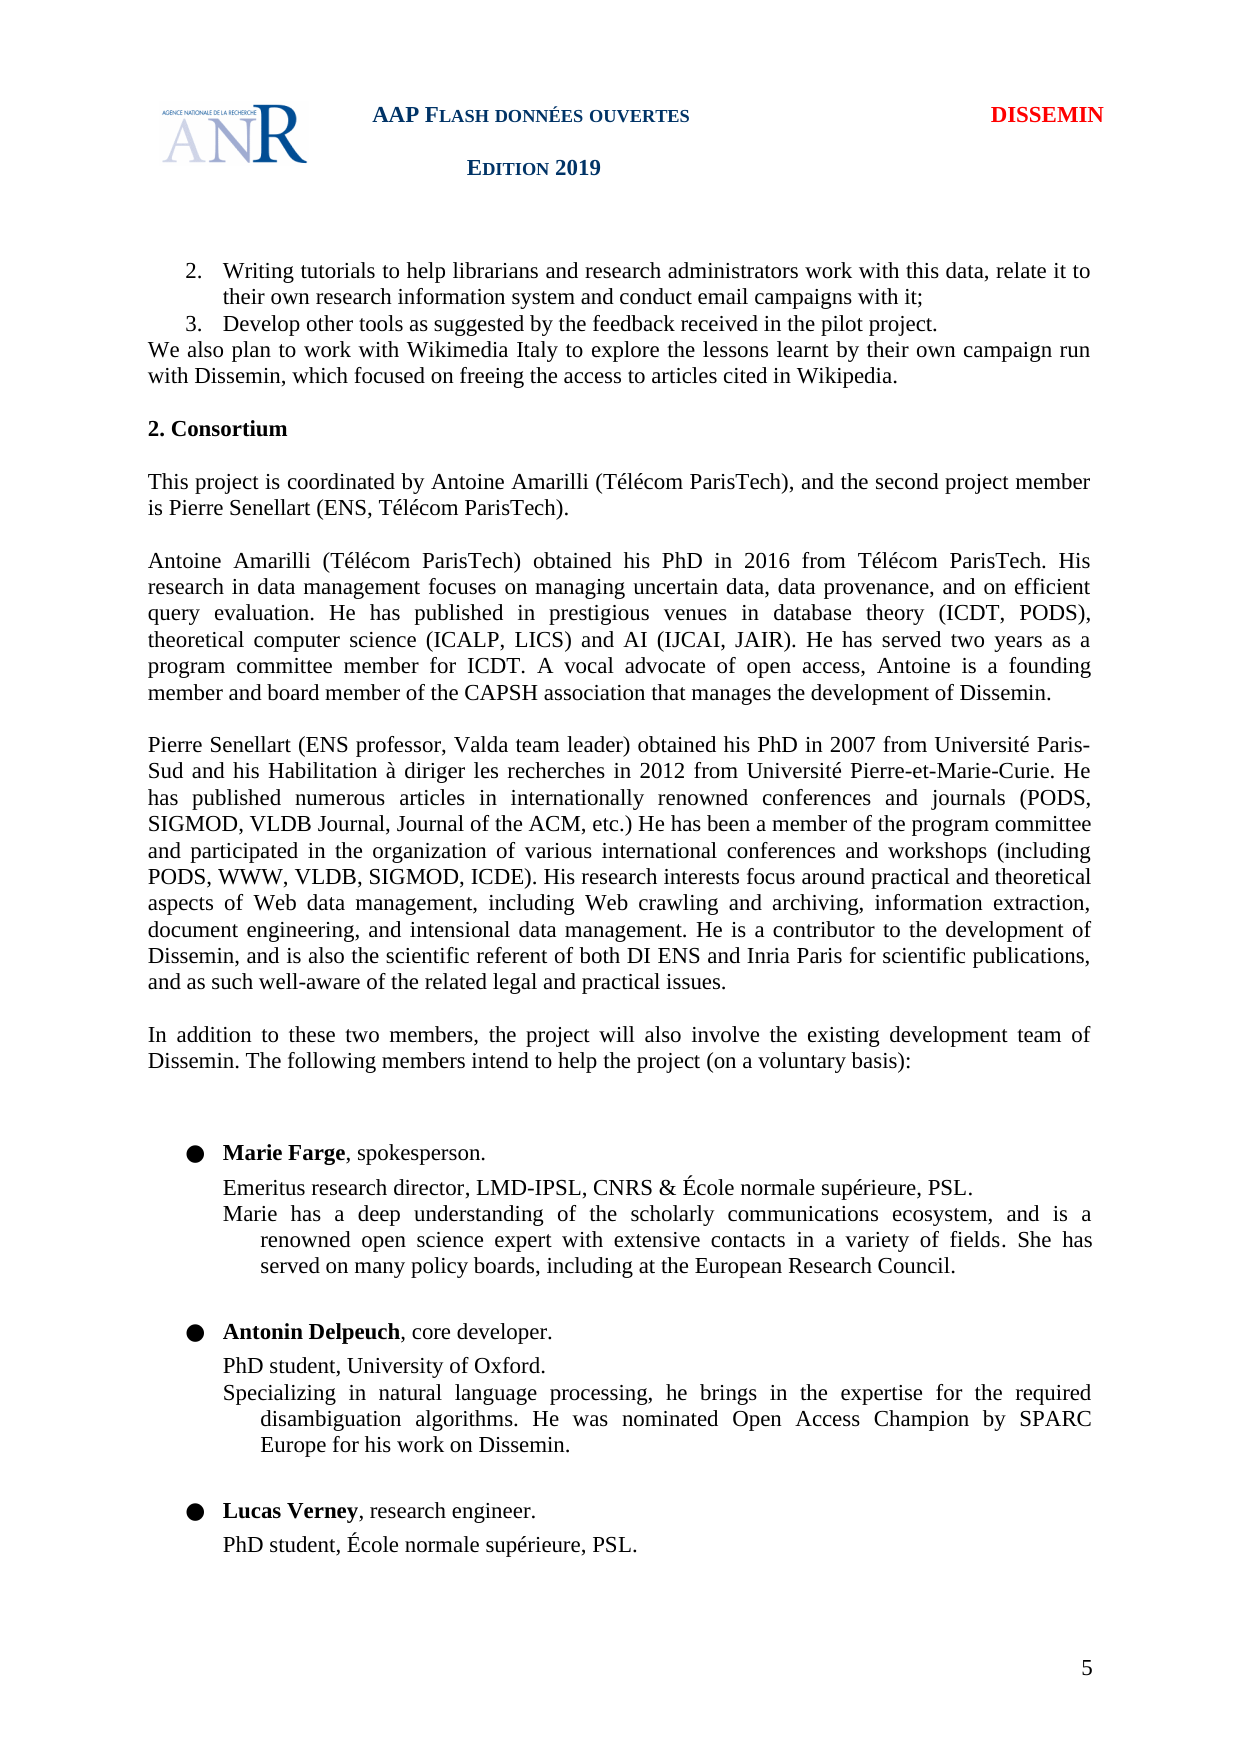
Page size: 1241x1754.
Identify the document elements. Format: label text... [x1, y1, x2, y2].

text Pierre Senellart (ENS professor, Valda team leader) obtained his PhD in 2007 from Université Paris-Sud and his Habilitation à diriger les recherches in 2012 from Université Pierre-et-Marie-Curie. He has published numerous articles in internationally renowned conferences and journals (PODS, SIGMOD, VLDB Journal, Journal of the ACM, etc.) He has been a member of the program committee and participated in the organization of various international conferences and workshops (including PODS, WWW, VLDB, SIGMOD, ICDE). His research interests focus around practical and theoretical aspects of Web data management, including Web crawling and archiving, information extraction, document engineering, and intensional data management. He is a contributor to the development of Dissemin, and is also the scientific referent of both DI ENS and Inria Paris for scientific publications, and as such well-aware of the related legal and practical issues. [148, 731, 1093, 995]
text We also plan to work with Wikimedia Italy to explore the lessons learnt by their own campaign run with Dissemin, which focused on freeing the access to articles cited in Wikipedia. [148, 336, 1093, 389]
list Writing tutorials to help librarians and research administrators work with this data, relate it to their own research information system and conduct email campaigns with it; [185, 257, 1093, 309]
list Marie Farge, spokesperson. [185, 1127, 1093, 1173]
list Develop other tools as suggested by the feedback received in the pilot project. [185, 309, 1093, 336]
text This project is coordinated by Antoine Amarilli (Télécom ParisTech), and the second project member is Pierre Senellart (ENS, Télécom ParisTech). [148, 468, 1093, 520]
picture [158, 101, 309, 166]
text 2. Consortium [148, 415, 1093, 441]
text Antoine Amarilli (Télécom ParisTech) obtained his PhD in 2016 from Télécom ParisTech. His research in data management focuses on managing uncertain data, data provenance, and on efficient query evaluation. He has published in prestigious venues in database theory (ICDT, PODS), theoretical computer science (ICALP, LICS) and AI (IJCAI, JAIR). He has served two years as a program committee member for ICDT. A vocal advocate of open access, Antoine is a founding member and board member of the CAPSH association that manages the development of Dissemin. [148, 547, 1093, 705]
list Specializing in natural language processing, he brings in the expertise for the required disambiguation algorithms. He was nominated Open Access Champion by SPARC Europe for his work on Dissemin. [223, 1379, 1093, 1458]
list PhD student, University of Oxford. [223, 1352, 1093, 1379]
list Antonin Delpeuch, core developer. [185, 1305, 1093, 1352]
list Marie has a deep understanding of the scholarly communications ecosystem, and is a renowned open science expert with extensive contacts in a variety of fields. She has served on many policy boards, including at the European Research Council. [223, 1200, 1093, 1279]
list PhD student, École normale supérieure, PSL. [223, 1531, 1093, 1557]
text In addition to these two members, the project will also involve the existing development team of Dissemin. The following members intend to help the project (on a voluntary basis): [148, 1021, 1093, 1074]
list Lucas Verney, research engineer. [185, 1484, 1093, 1531]
list Emeritus research director, LMD-IPSL, CNRS & École normale supérieure, PSL. [223, 1173, 1093, 1200]
